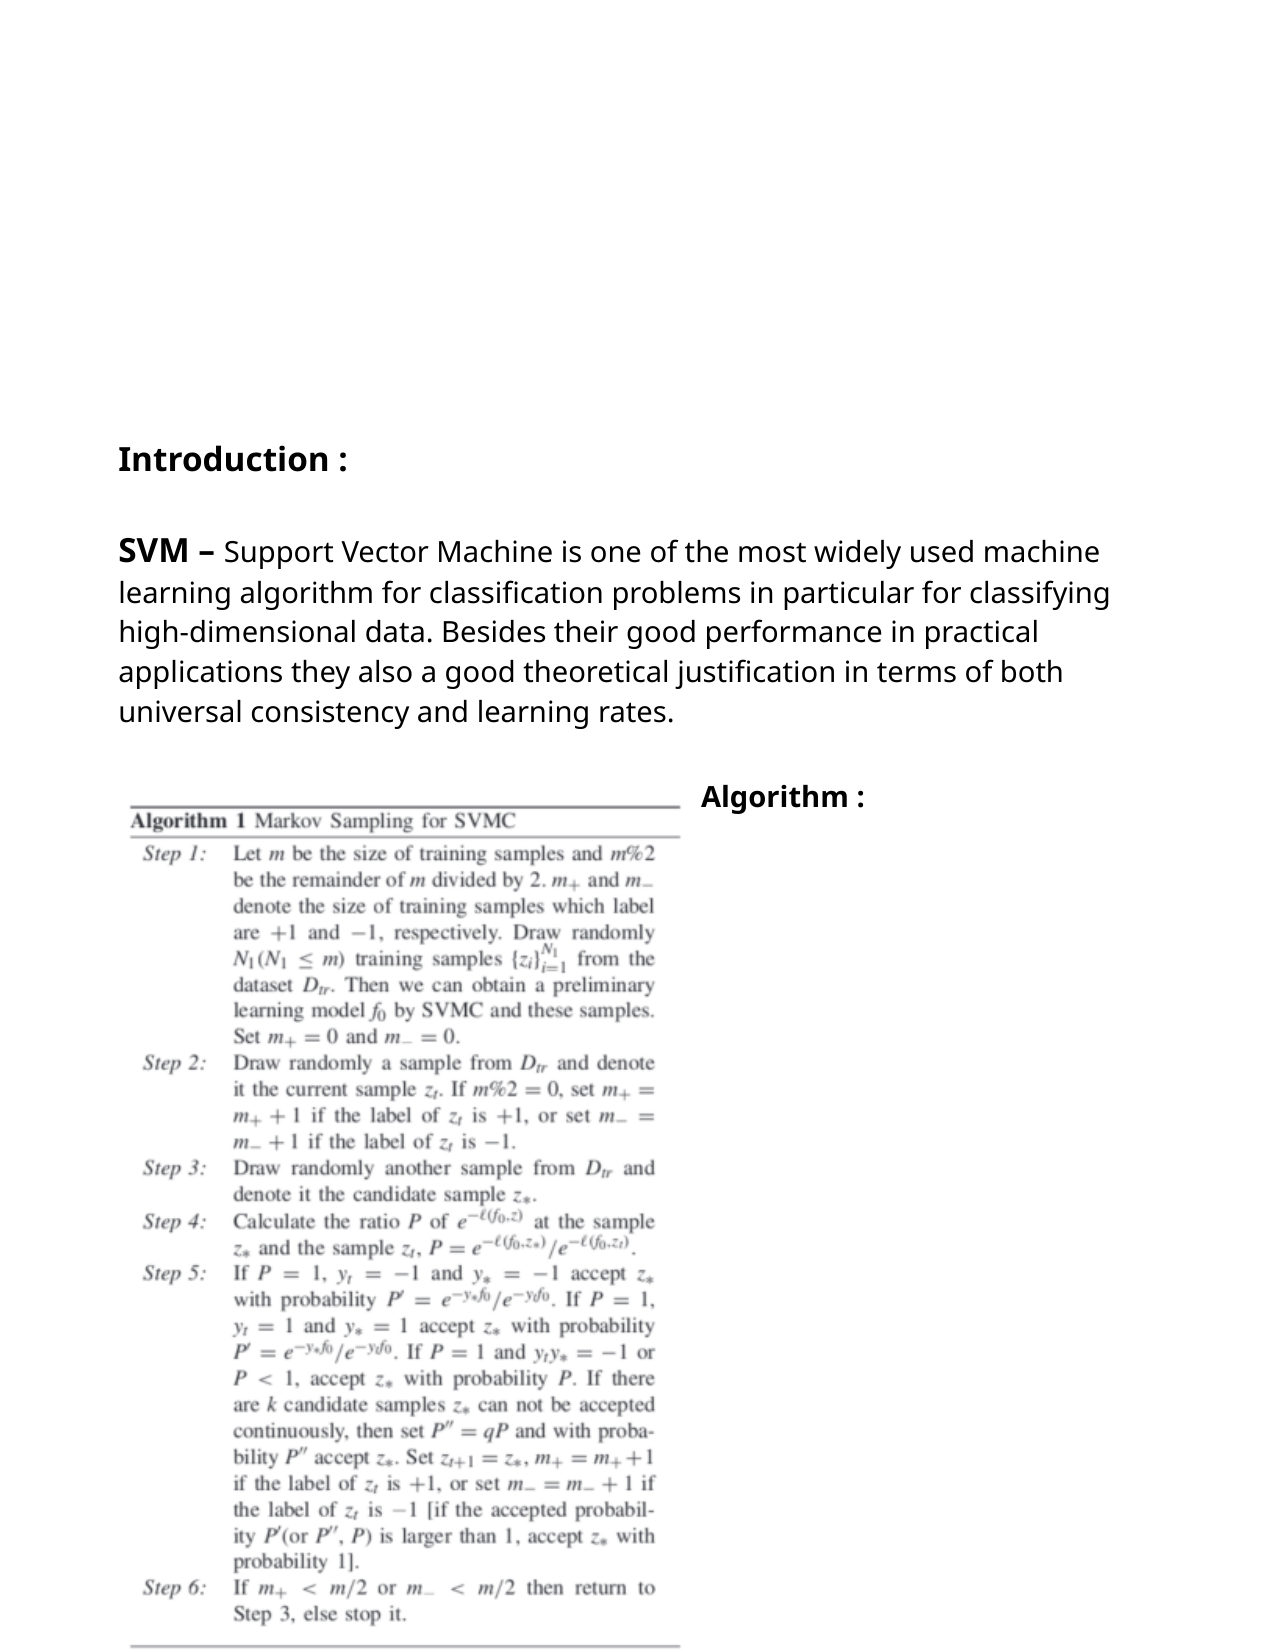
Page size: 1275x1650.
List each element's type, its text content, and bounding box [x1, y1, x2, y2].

text Introduction : [118, 436, 1157, 481]
text SVM – Support Vector Machine is one of the most widely used machine learning algorithm for classification problems in particular for classifying high-dimensional data. Besides their good performance in practical applications they also a good theoretical justification in terms of both universal consistency and learning rates. [118, 526, 1157, 731]
text Algorithm : [118, 776, 1157, 816]
picture [118, 798, 701, 1650]
